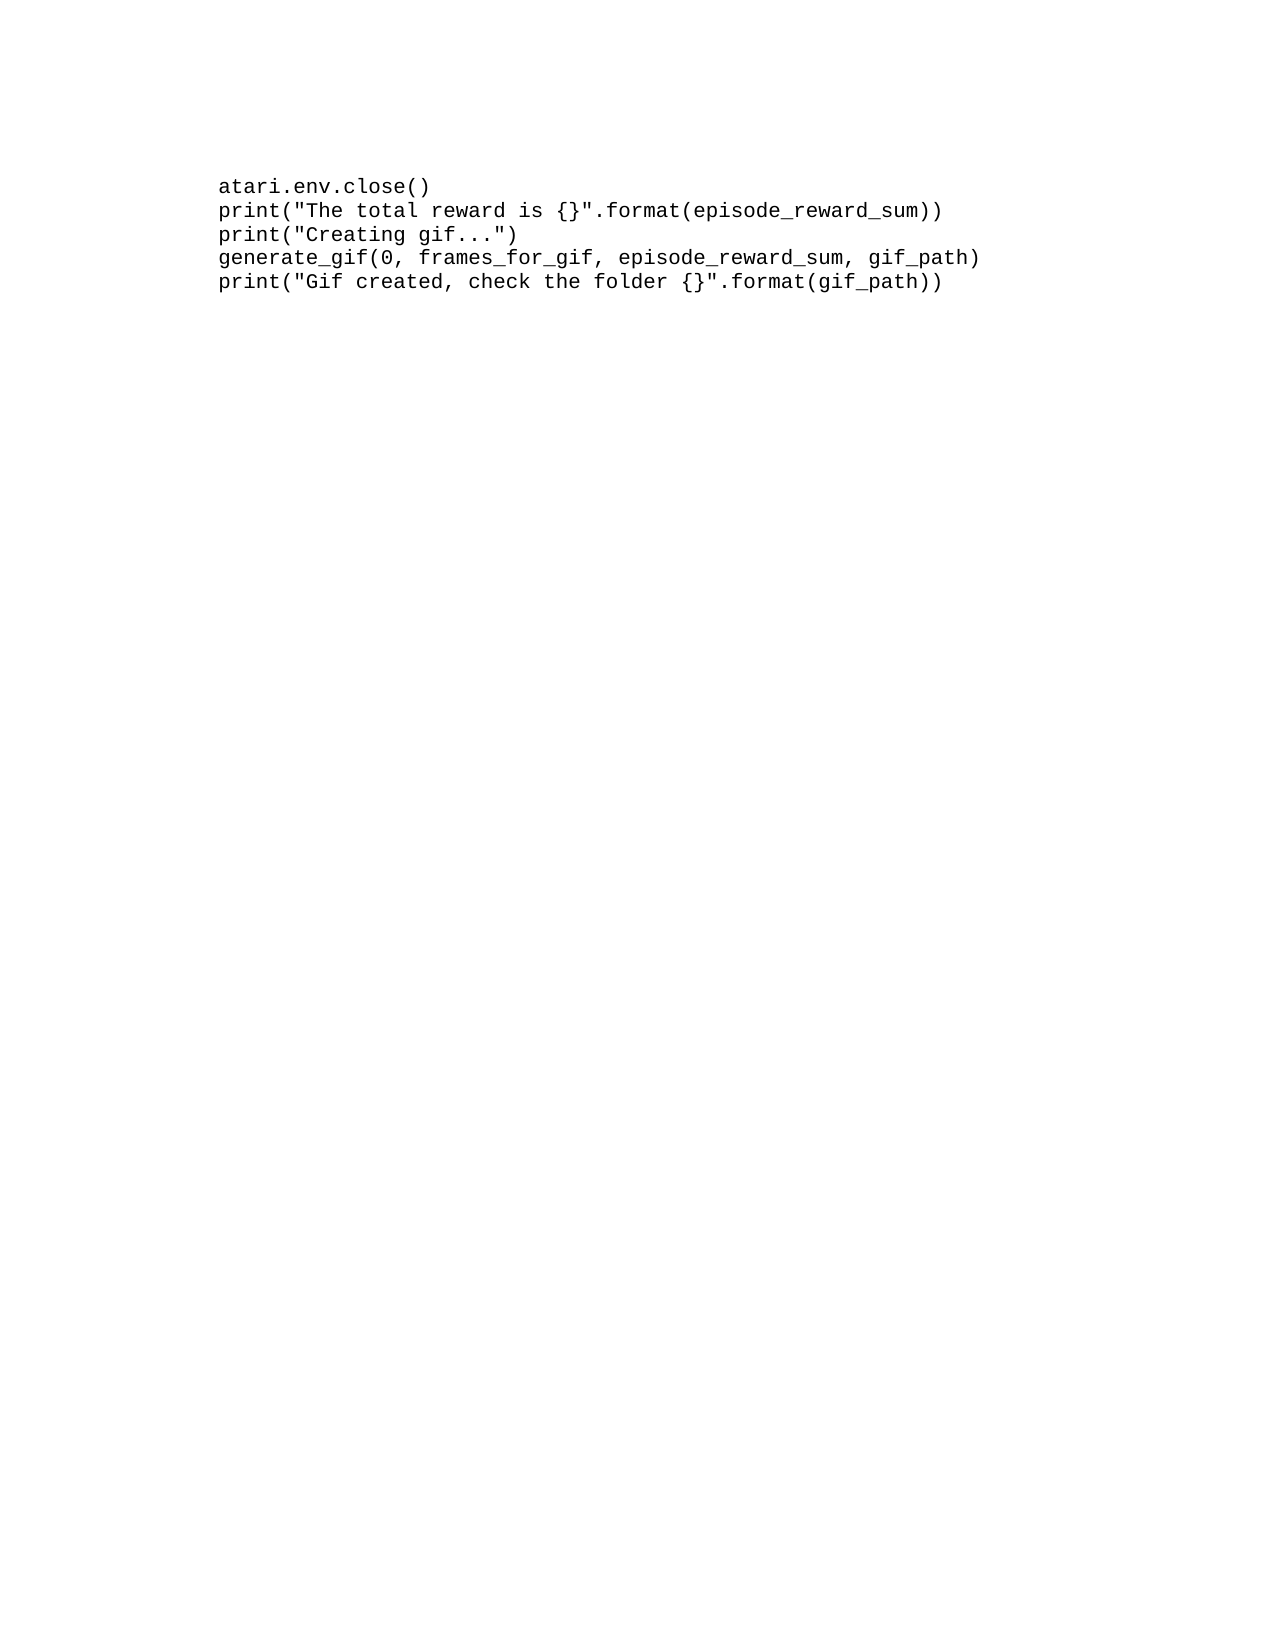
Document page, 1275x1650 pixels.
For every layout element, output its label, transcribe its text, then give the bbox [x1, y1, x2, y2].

text generate_gif(0, frames_for_gif, episode_reward_sum, gif_path) [118, 247, 1157, 271]
text print("Gif created, check the folder {}".format(gif_path)) [118, 271, 1157, 294]
text print("Creating gif...") [118, 224, 1157, 247]
text atari.env.close() [118, 176, 1157, 200]
text print("The total reward is {}".format(episode_reward_sum)) [118, 200, 1157, 224]
